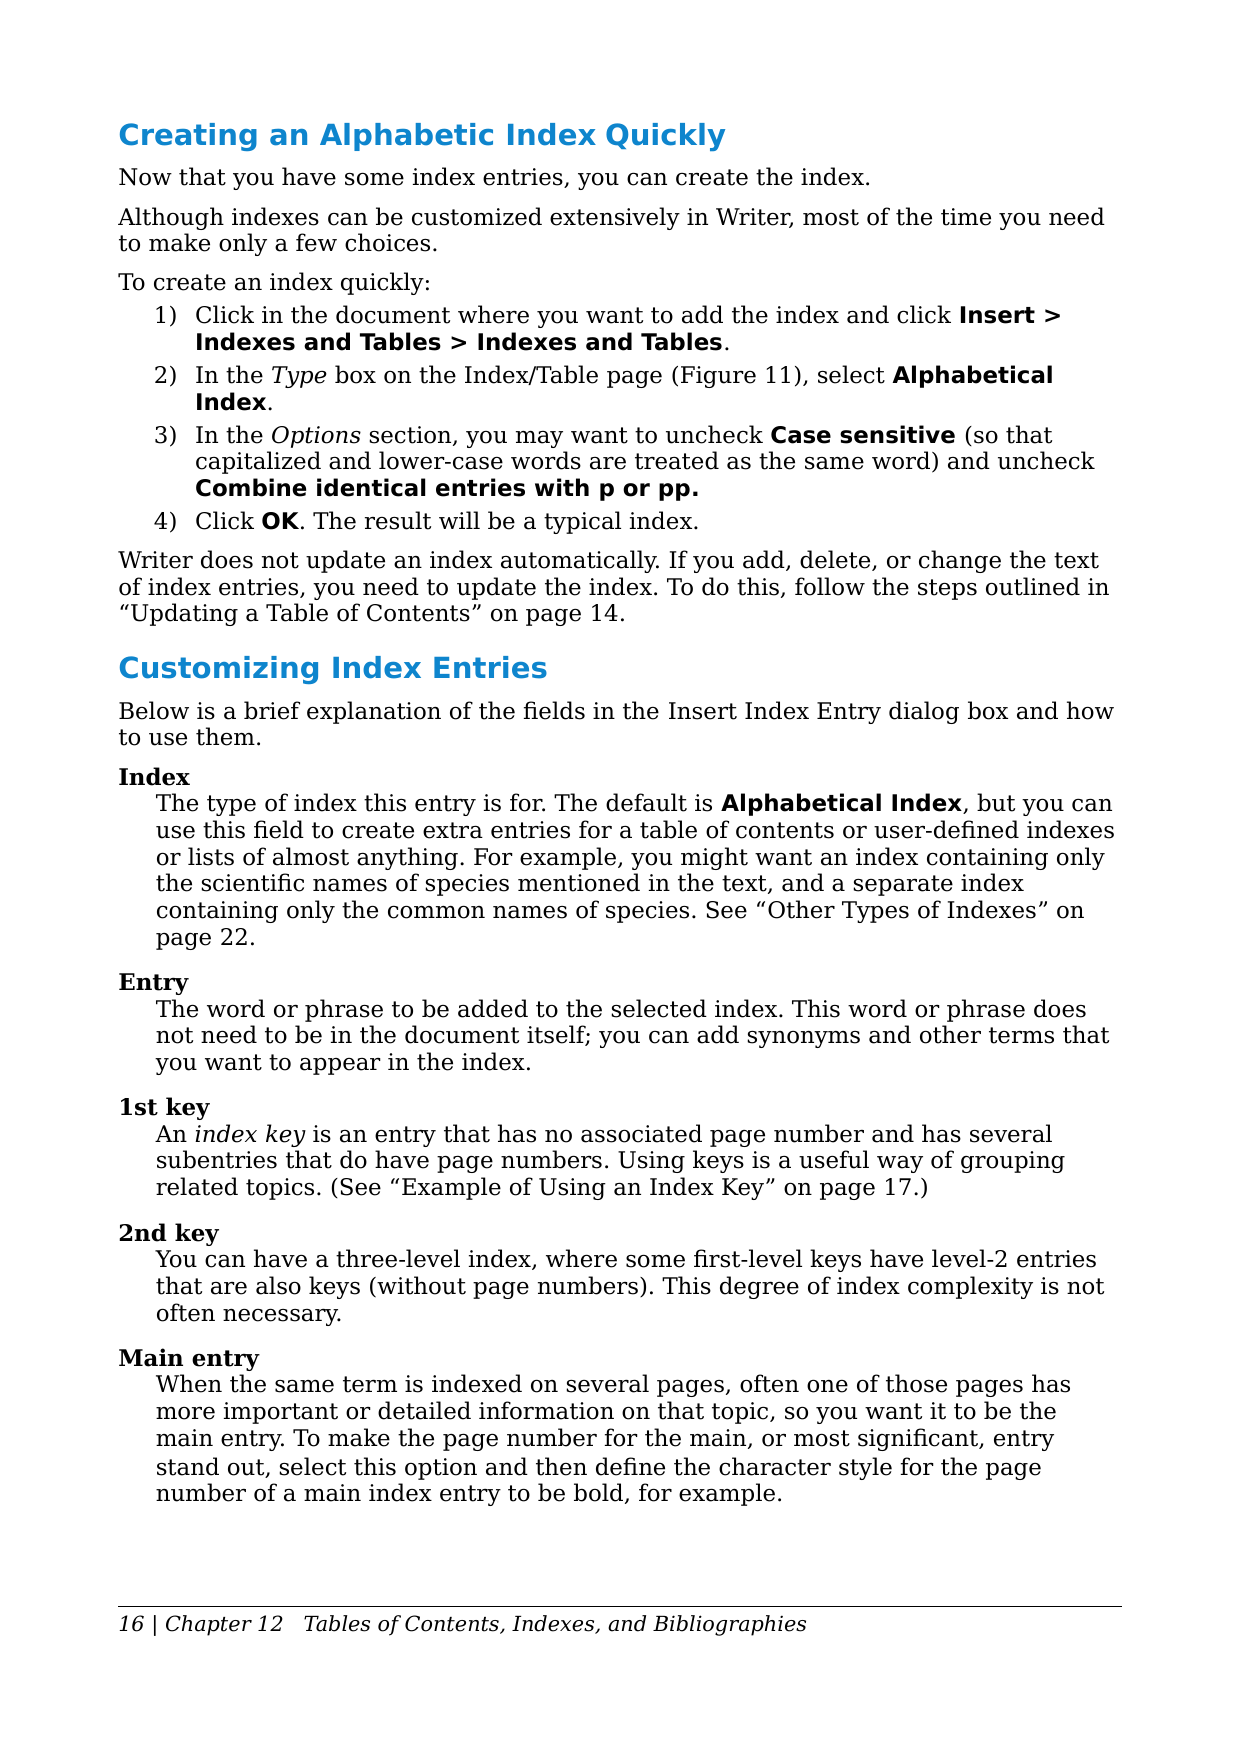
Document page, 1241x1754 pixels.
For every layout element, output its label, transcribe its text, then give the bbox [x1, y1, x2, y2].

text 1st key [118, 1094, 1122, 1121]
text Now that you have some index entries, you can create the index. [118, 164, 1122, 191]
list In the Type box on the Index/Table page (Figure 11), select Alphabetical Index. [177, 362, 1122, 416]
list Below is a brief explanation of the fields in the Insert Index Entry dialog box and how to use them. [118, 698, 1122, 751]
text Index [118, 763, 1122, 790]
list To create an index quickly: [118, 269, 1122, 296]
text The type of index this entry is for. The default is Alphabetical Index, but you can use this field to create extra entries for a table of contents or user-defined indexes or lists of almost anything. For example, you might want an index containing only the scientific names of species mentioned in the text, and a separate index containing only the common names of species. See “Other Types of Indexes” on page 22. [156, 790, 1122, 950]
text When the same term is indexed on several pages, often one of those pages has more important or detailed information on that topic, so you want it to be the main entry. To make the page number for the main, or most significant, entry stand out, select this option and then define the character style for the page number of a main index entry to be bold, for example. [156, 1372, 1122, 1507]
text Writer does not update an index automatically. If you add, delete, or change the text of index entries, you need to update the index. To do this, follow the steps outlined in “Updating a Table of Contents” on page 14. [118, 547, 1122, 627]
list In the Options section, you may want to uncheck Case sensitive (so that capitalized and lower-case words are treated as the same word) and uncheck Combine identical entries with p or pp. [177, 422, 1122, 502]
text The word or phrase to be added to the selected index. This word or phrase does not need to be in the document itself; you can add synonyms and other terms that you want to appear in the index. [156, 996, 1122, 1076]
text Entry [118, 969, 1122, 996]
list Click OK. The result will be a typical index. [177, 508, 1122, 535]
subtitle Creating an Alphabetic Index Quickly [118, 118, 1122, 152]
subtitle Customizing Index Entries [118, 651, 1122, 685]
text Although indexes can be customized extensively in Writer, most of the time you need to make only a few choices. [118, 204, 1122, 257]
list Click in the document where you want to add the index and click Insert > Indexes and Tables > Indexes and Tables. [177, 303, 1122, 356]
text You can have a three-level index, where some first-level keys have level-2 entries that are also keys (without page numbers). This degree of index complexity is not often necessary. [156, 1246, 1122, 1326]
text An index key is an entry that has no associated page number and has several subentries that do have page numbers. Using keys is a useful way of grouping related topics. (See “Example of Using an Index Key” on page 17.) [156, 1121, 1122, 1201]
text 2nd key [118, 1219, 1122, 1246]
text Main entry [118, 1345, 1122, 1372]
